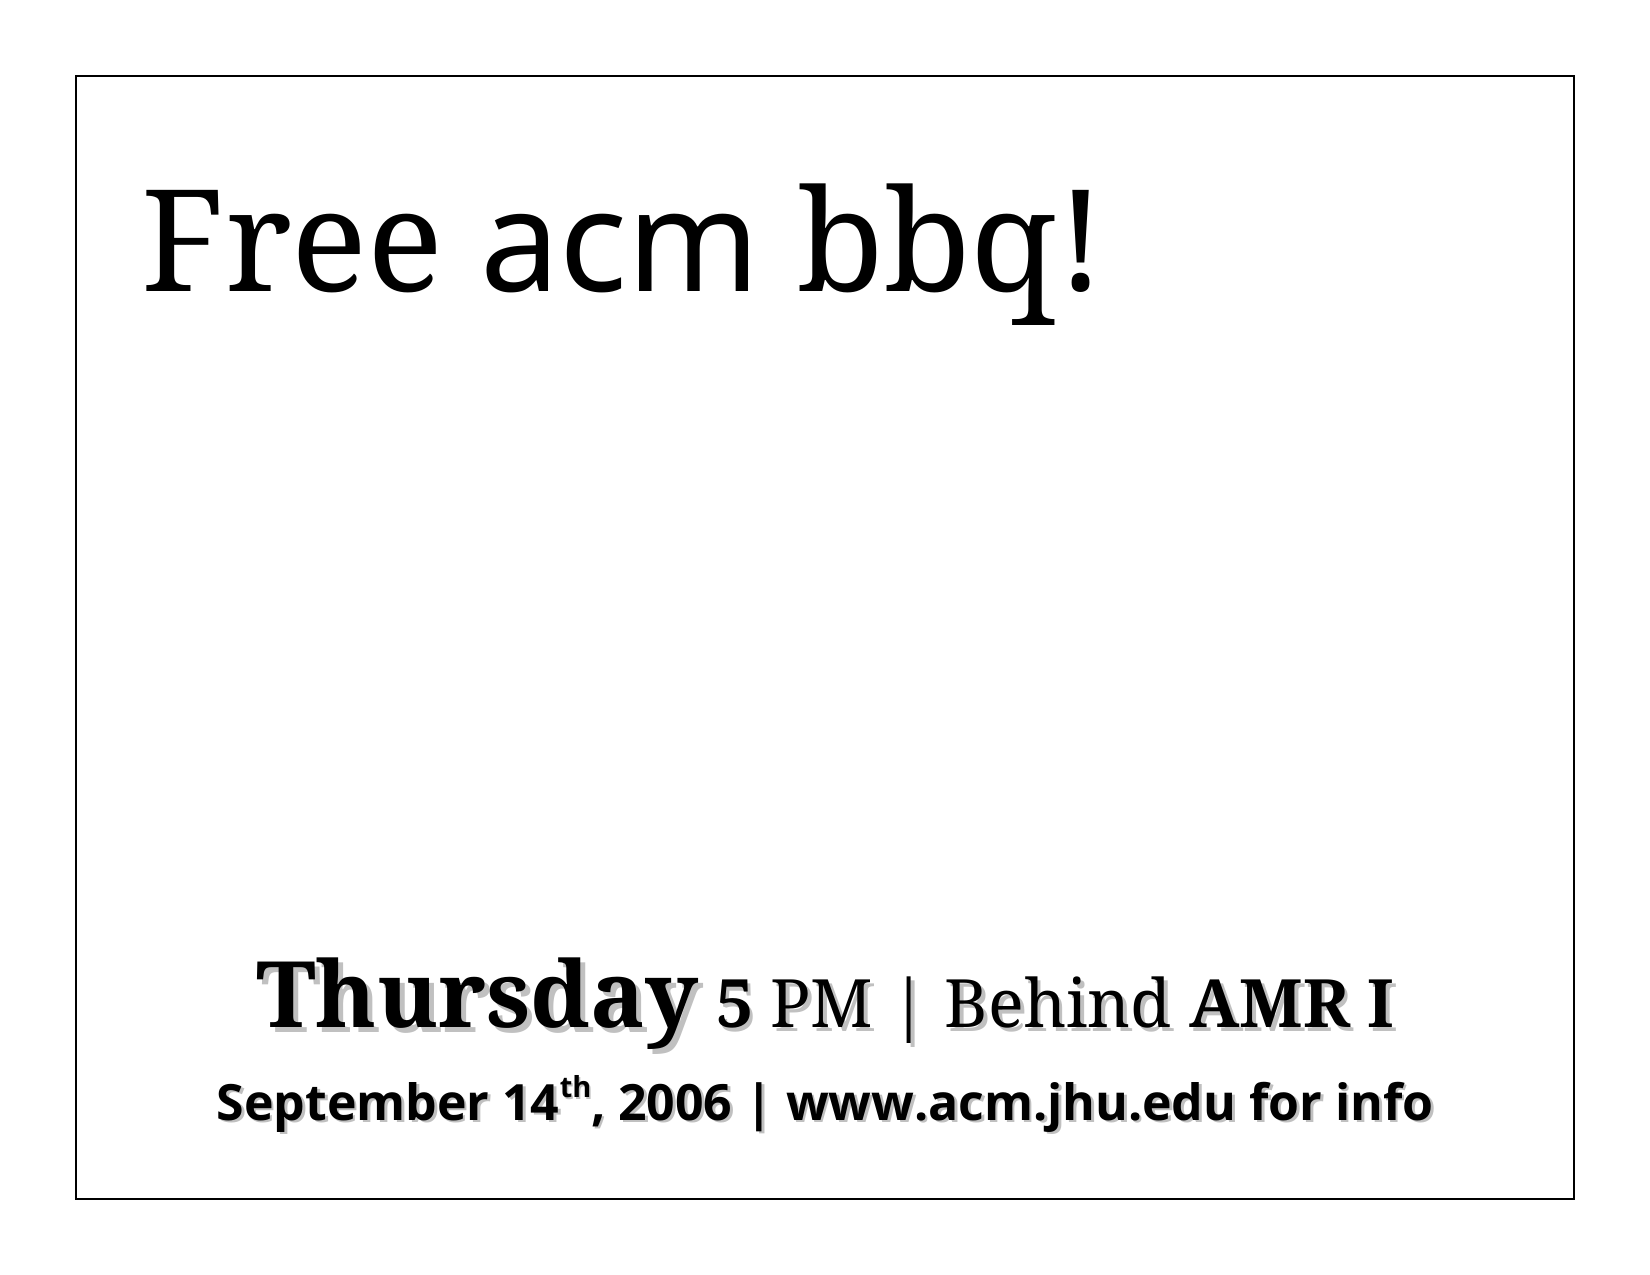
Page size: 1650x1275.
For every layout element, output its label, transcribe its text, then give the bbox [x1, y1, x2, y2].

text Free acm bbq! [141, 140, 1512, 333]
